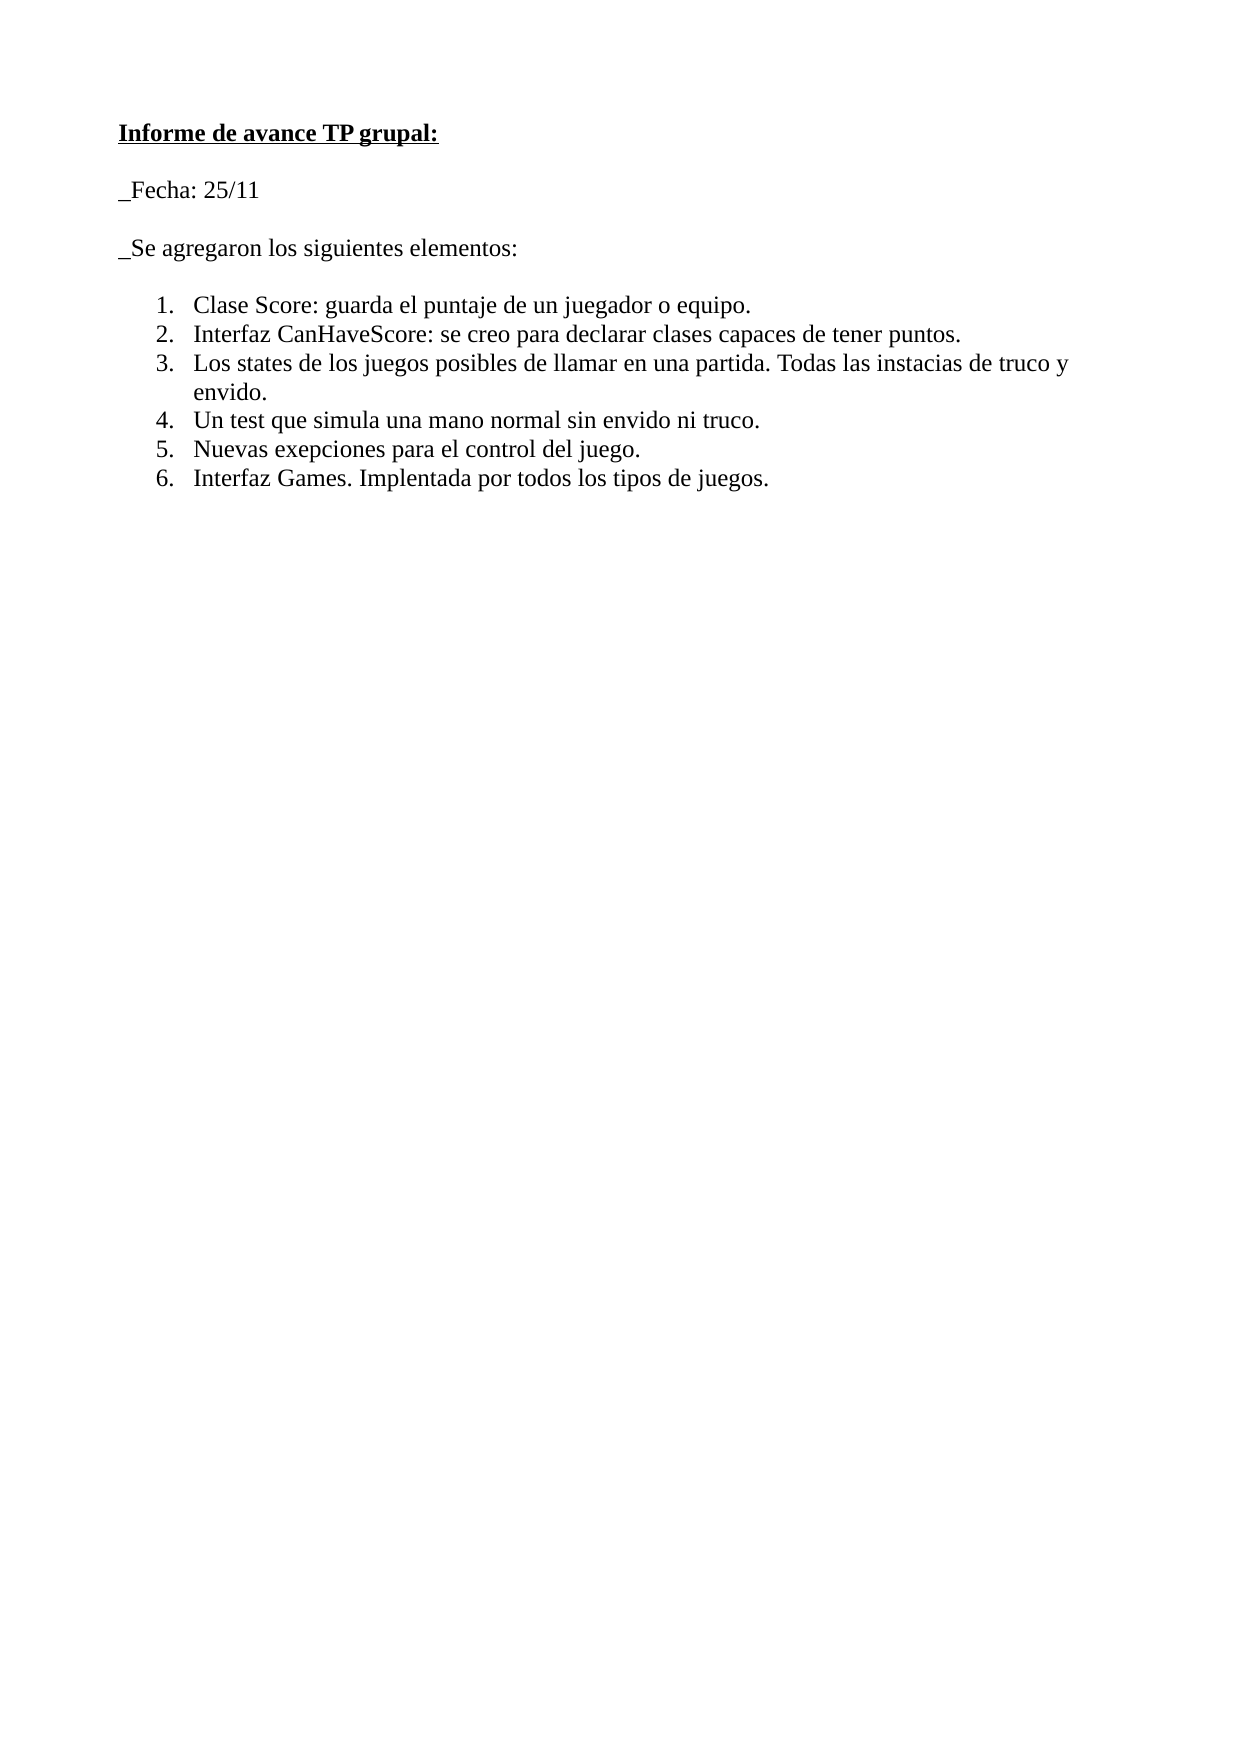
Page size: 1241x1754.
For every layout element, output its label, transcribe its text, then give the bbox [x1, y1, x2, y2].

text _Fecha: 25/11 [118, 176, 1122, 204]
list Un test que simula una mano normal sin envido ni truco. [156, 406, 1122, 434]
list Clase Score: guarda el puntaje de un juegador o equipo. [156, 291, 1122, 319]
text _Se agregaron los siguientes elementos: [118, 233, 1122, 262]
text Informe de avance TP grupal: [118, 118, 1122, 147]
list Interfaz Games. Implentada por todos los tipos de juegos. [156, 463, 1122, 492]
list Nuevas exepciones para el control del juego. [156, 434, 1122, 463]
list Los states de los juegos posibles de llamar en una partida. Todas las instacias de truco y envido. [156, 348, 1122, 406]
list Interfaz CanHaveScore: se creo para declarar clases capaces de tener puntos. [156, 319, 1122, 348]
